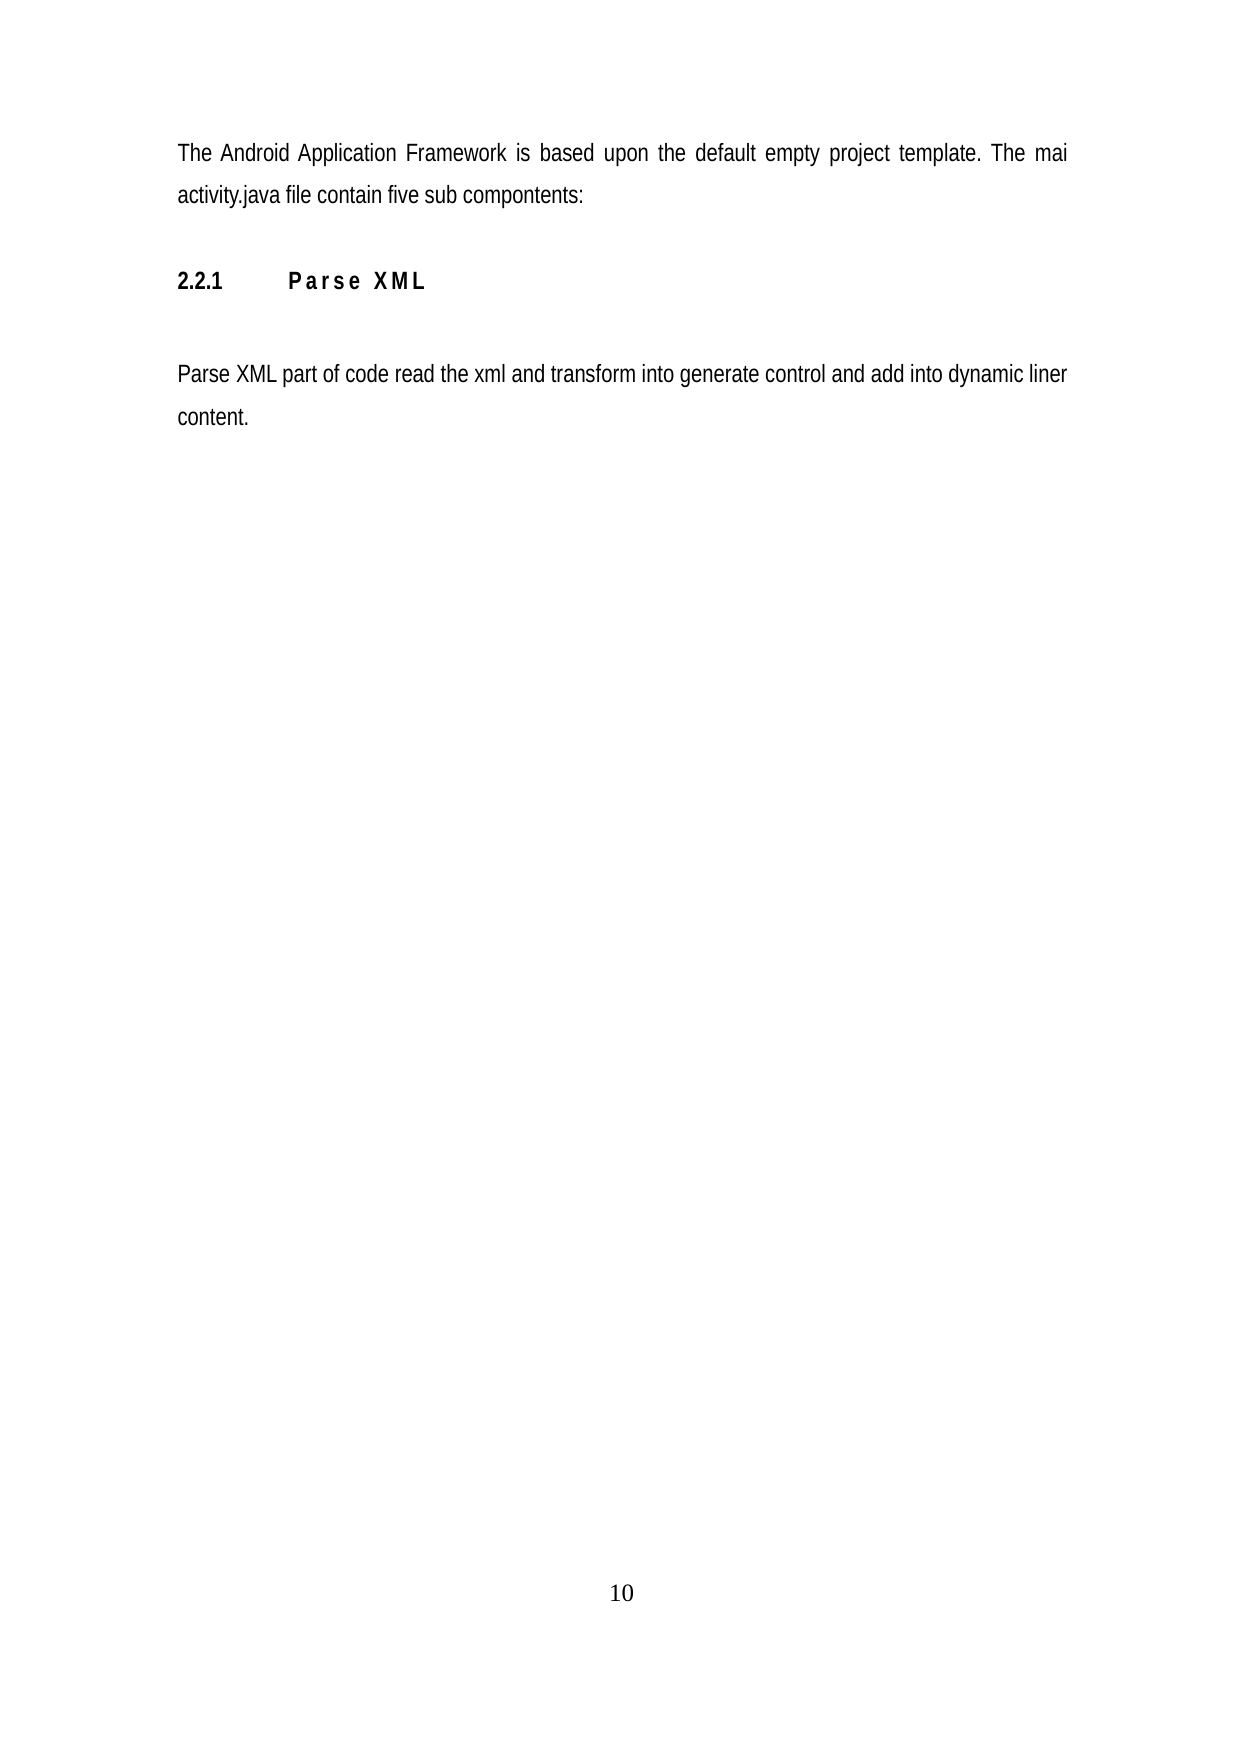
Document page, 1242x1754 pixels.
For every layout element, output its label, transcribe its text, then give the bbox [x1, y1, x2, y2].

text Parse XML part of code read the xml and transform into generate control and add into dynamic liner content. [177, 359, 1069, 431]
text The Android Application Framework is based upon the default empty project template. The mai activity.java file contain five sub compontents: [177, 137, 1069, 209]
text 2.2.1 Parse XML [177, 266, 463, 295]
